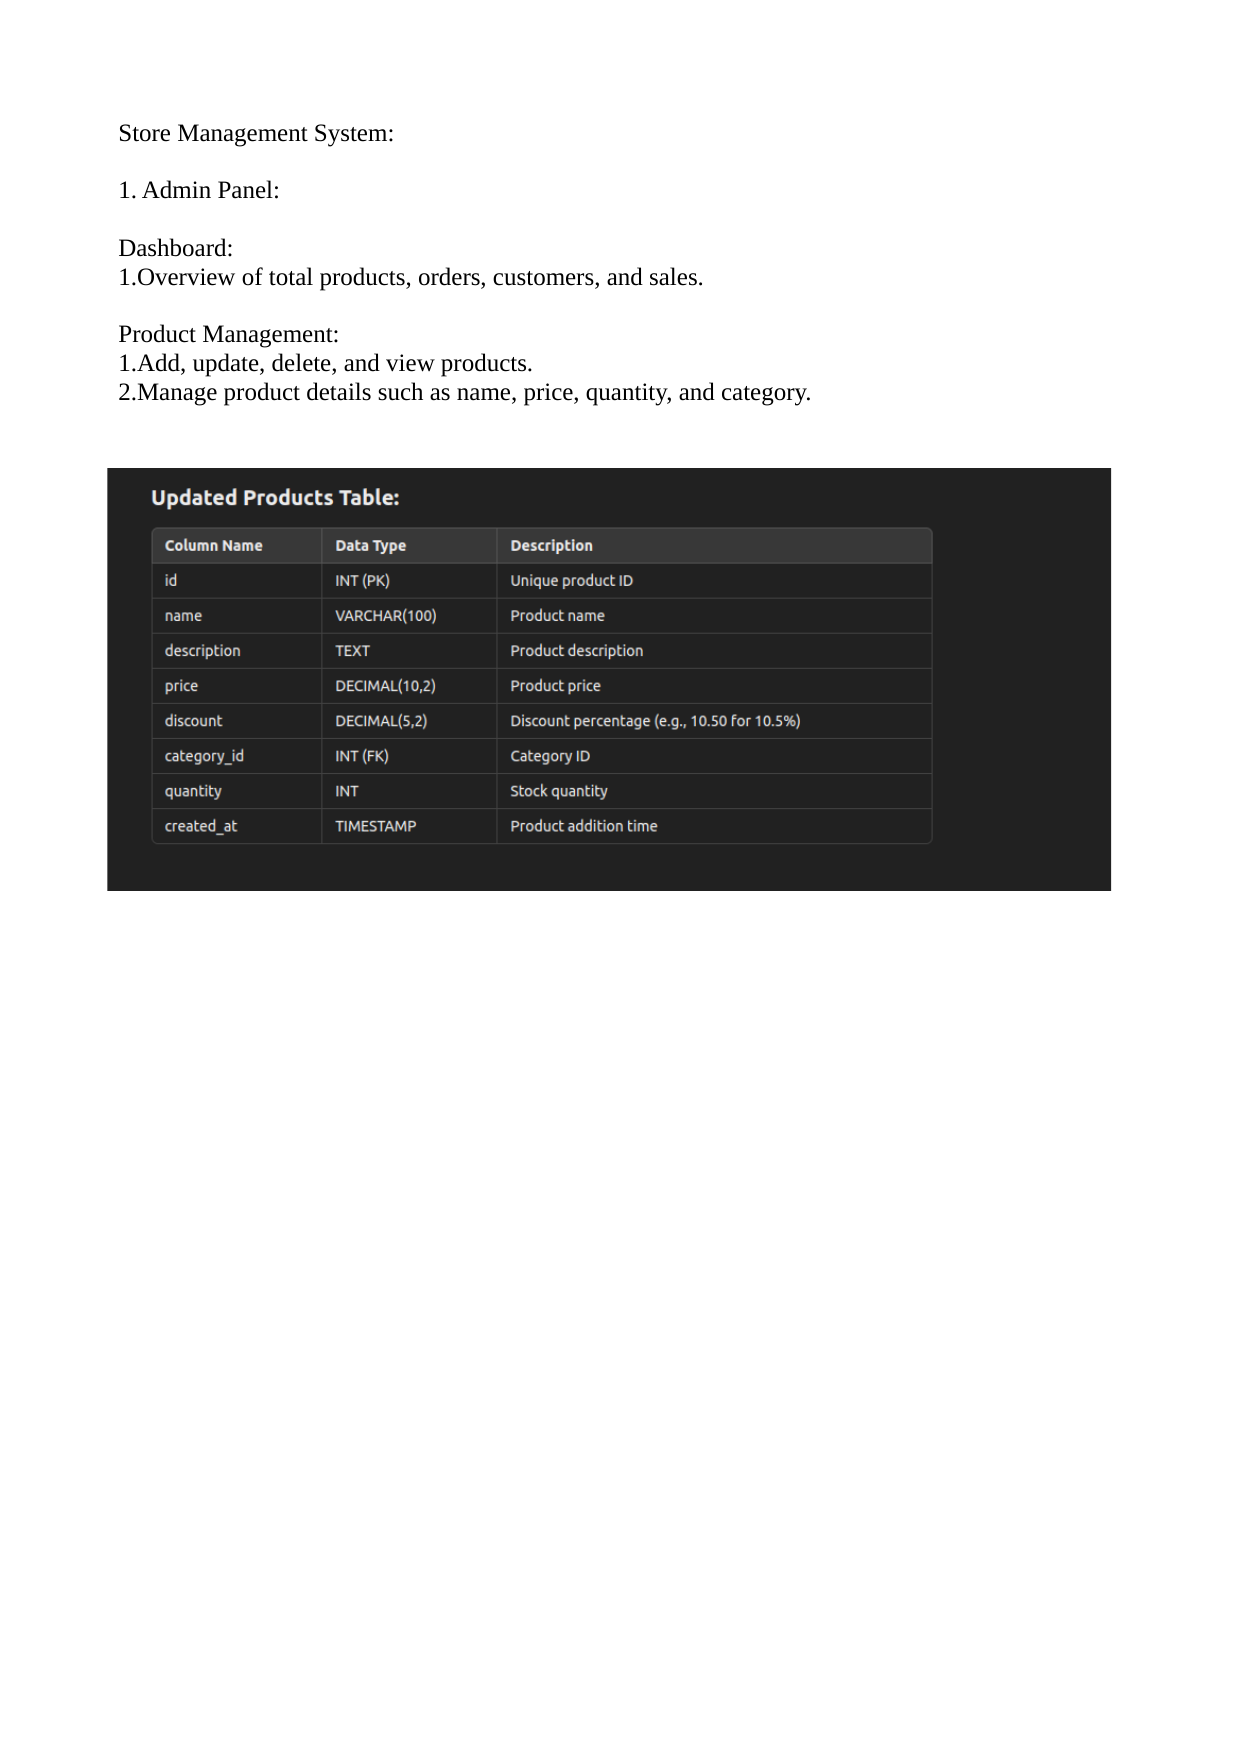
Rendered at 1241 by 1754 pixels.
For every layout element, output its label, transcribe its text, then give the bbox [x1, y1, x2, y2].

text 1. Admin Panel: [118, 176, 1122, 204]
text Product Management: [118, 319, 1122, 348]
text 1.Overview of total products, orders, customers, and sales. [118, 262, 1122, 291]
text 2.Manage product details such as name, price, quantity, and category. [118, 377, 1122, 406]
text Store Management System: [118, 118, 1122, 147]
text Dashboard: [118, 233, 1122, 262]
picture [107, 468, 1112, 891]
text 1.Add, update, delete, and view products. [118, 348, 1122, 377]
